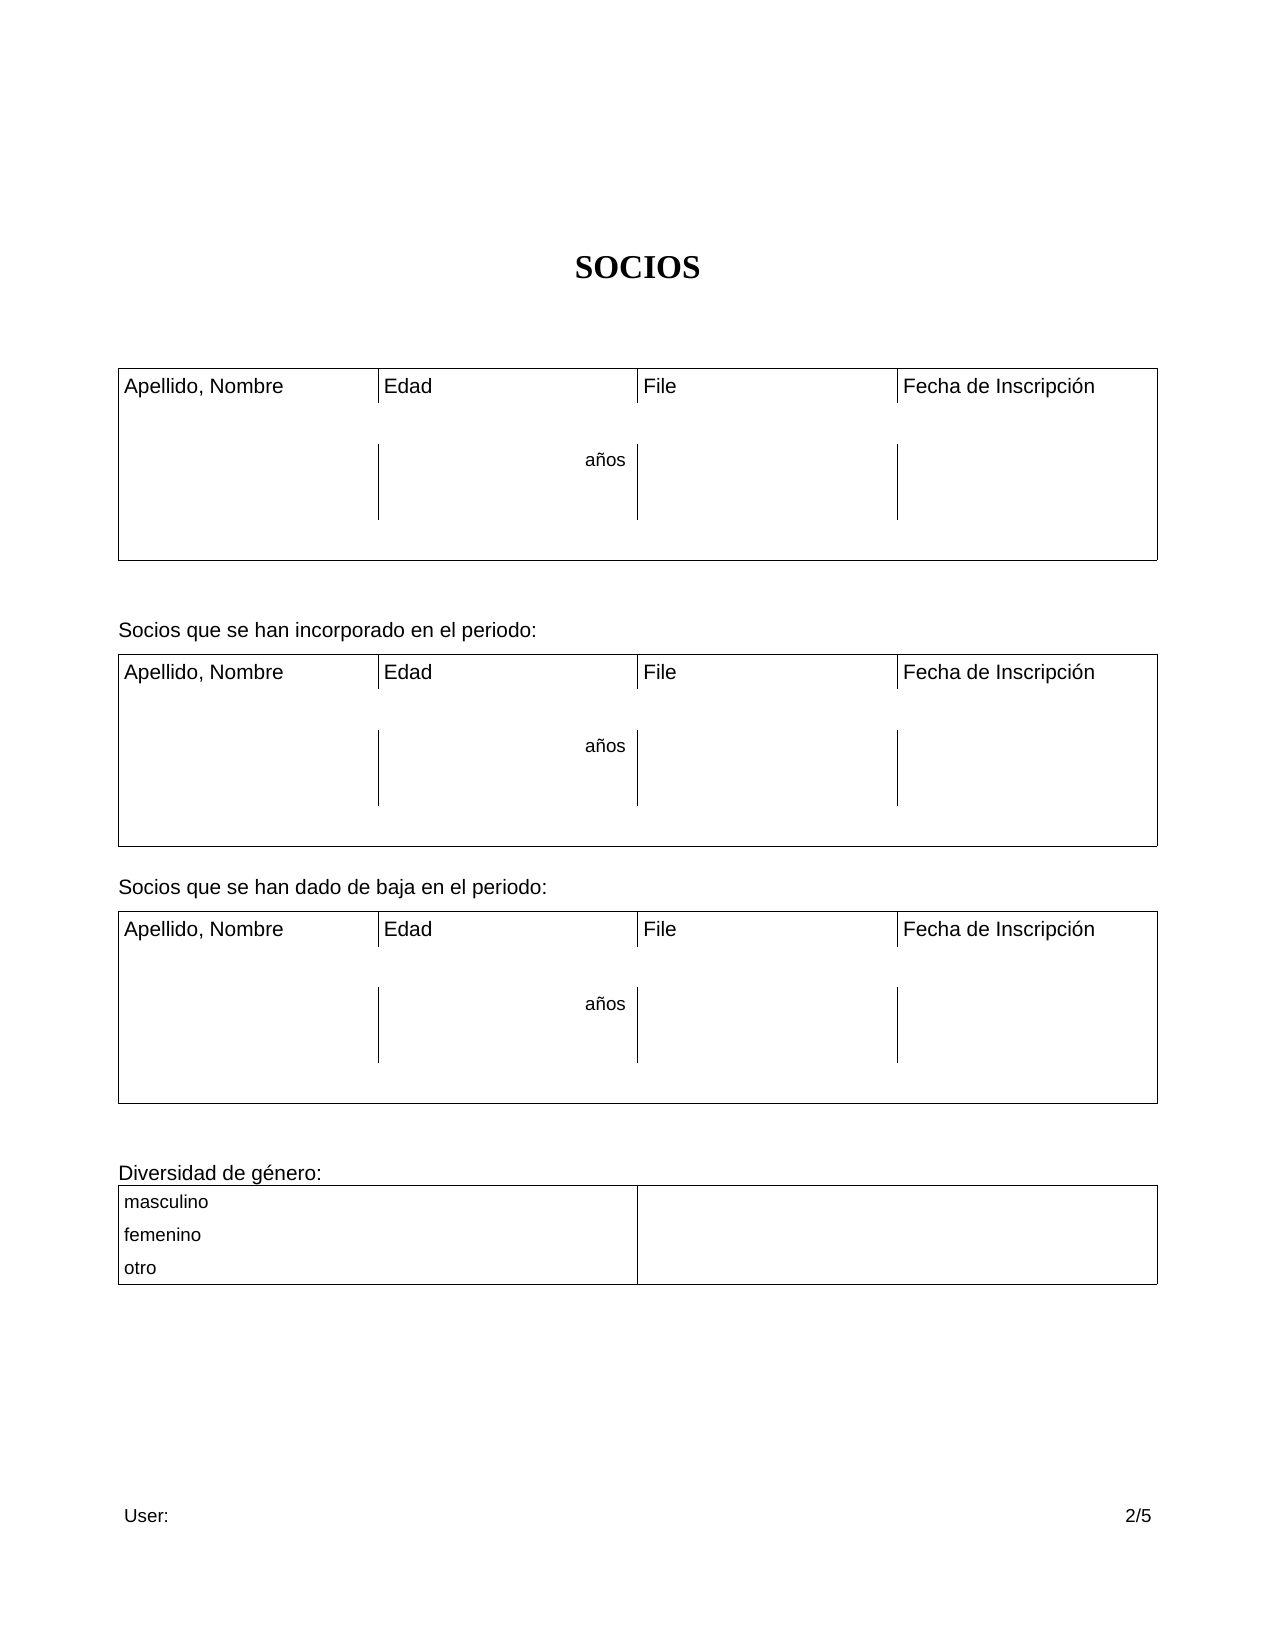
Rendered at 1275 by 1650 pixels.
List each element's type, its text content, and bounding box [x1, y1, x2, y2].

table_cell <partner.last_name + ', '+ partner.first_name> [119, 987, 378, 1063]
table_header Apellido, Nombre [119, 369, 378, 403]
table_header masculino [119, 1186, 637, 1218]
table_header Edad [379, 369, 637, 403]
table_cell <get_partners_gender(from_date, to_date, 'other')> [638, 1251, 1157, 1284]
table_cell <partner.last_name + ', '+ partner.first_name> [119, 730, 378, 806]
table_cell <get_birthdate(partner)> años [379, 444, 637, 519]
table_cell <formatLang(partner.incorporation_date, user.language, date=True)> [898, 987, 1157, 1063]
table_header Fecha de Inscripción [898, 912, 1157, 947]
table_cell <formatLang(partner.incorporation_date, user.language, date=True)> [898, 730, 1157, 806]
table_cell <formatLang(partner.incorporation_date, user.language, date=True)> [898, 444, 1157, 519]
table_header <get_partners_gender(from_date, to_date, 'male')> [638, 1186, 1157, 1218]
table_cell <partner.file> [638, 730, 897, 806]
table_header Edad [379, 912, 637, 947]
table_header File [638, 655, 897, 689]
table_cell <partner.file> [638, 444, 897, 519]
text Diversidad de género: [118, 1161, 1157, 1185]
table_header Fecha de Inscripción [898, 369, 1157, 403]
table_header File [638, 912, 897, 947]
table_cell <for each="partner in get_partners()"> [119, 403, 1157, 443]
text Socios que se han incorporado en el periodo: [118, 617, 1157, 641]
table_cell <for each="partner in get_partners_leave(from_date, to_date)"> [119, 947, 1157, 987]
table_header File [638, 369, 897, 403]
table_cell </for> [119, 806, 1157, 846]
table_cell <get_birthdate(partner)> años [379, 987, 637, 1063]
table_header Edad [379, 655, 637, 689]
table_cell <for each="partner in get_partners_nuevos(from_date, to_date)"> [119, 689, 1157, 729]
table_cell <partner.file> [638, 987, 897, 1063]
table_cell otro [119, 1251, 637, 1284]
text Socios que se han dado de baja en el periodo: [118, 875, 1157, 899]
table_cell femenino [119, 1218, 637, 1251]
table_cell </for> [119, 520, 1157, 560]
table_cell <get_partners_gender(from_date, to_date, 'female')> [638, 1218, 1157, 1251]
table_header Apellido, Nombre [119, 655, 378, 689]
table_cell <partner.last_name + ', '+ partner.first_name> [119, 444, 378, 519]
table_cell </for> [119, 1063, 1157, 1103]
table_header Fecha de Inscripción [898, 655, 1157, 689]
table_cell <get_birthdate(partner)> años [379, 730, 637, 806]
table_header Apellido, Nombre [119, 912, 378, 947]
subtitle SOCIOS [118, 247, 1157, 285]
